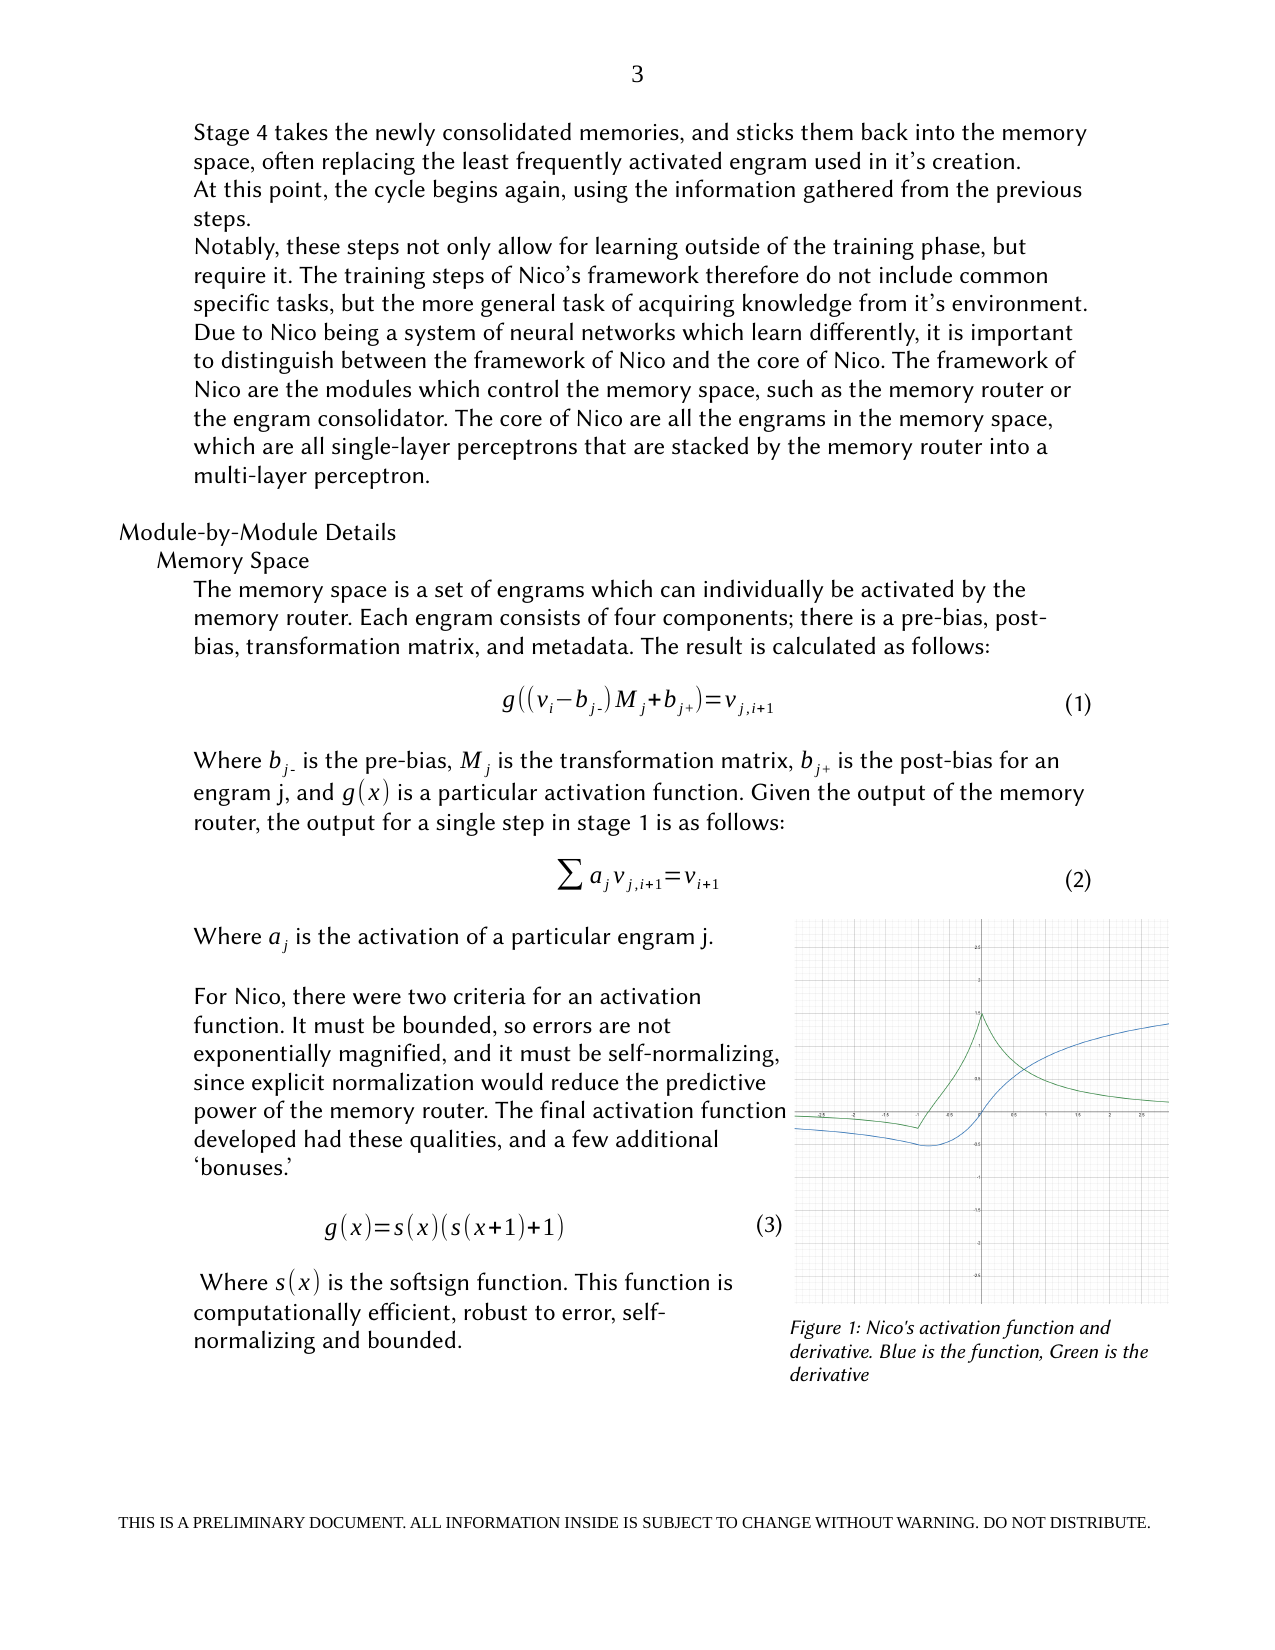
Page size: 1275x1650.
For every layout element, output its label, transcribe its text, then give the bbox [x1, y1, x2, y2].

text Notably, these steps not only allow for learning outside of the training phase, but require it. The training steps of Nico’s framework therefore do not include common specific tasks, but the more general task of acquiring knowledge from it’s environment. [193, 232, 1091, 318]
text (1) [193, 660, 1091, 717]
text Memory Space [156, 546, 1091, 575]
text Due to Nico being a system of neural networks which learn differently, it is important to distinguish between the framework of Nico and the core of Nico. The framework of Nico are the modules which control the memory space, such as the memory router or the engram consolidator. The core of Nico are all the engrams in the memory space, which are all single-layer perceptrons that are stacked by the memory router into a multi-layer perceptron. [193, 318, 1091, 489]
text For Nico, there were two criteria for an activation function. It must be bounded, so errors are not exponentially magnified, and it must be self-normalizing, since explicit normalization would reduce the predictive power of the memory router. The final activation function developed had these qualities, and a few additional ‘bonuses.’ [193, 982, 789, 1182]
text The memory space is a set of engrams which can individually be activated by the memory router. Each engram consists of four components; there is a pre-bias, post-bias, transformation matrix, and metadata. The result is calculated as follows: [193, 575, 1091, 660]
text (3) [193, 1210, 789, 1239]
text Figure 1: Nico's activation function and derivative. Blue is the function, Green is the derivative [789, 919, 1175, 1387]
text (2) [193, 836, 1091, 893]
text Where is the activation of a particular engram j. [193, 922, 789, 953]
text At this point, the cycle begins again, using the information gathered from the previous steps. [193, 175, 1091, 232]
text Module-by-Module Details [118, 518, 1091, 546]
picture [794, 919, 1169, 1304]
text Where is the softsign function. This function is computationally efficient, robust to error, self-normalizing and bounded. [193, 1267, 789, 1355]
text Stage 4 takes the newly consolidated memories, and sticks them back into the memory space, often replacing the least frequently activated engram used in it’s creation. [193, 118, 1091, 175]
text Where is the pre-bias, is the transformation matrix, is the post-bias for an engram j, and is a particular activation function. Given the output of the memory router, the output for a single step in stage 1 is as follows: [193, 746, 1091, 836]
